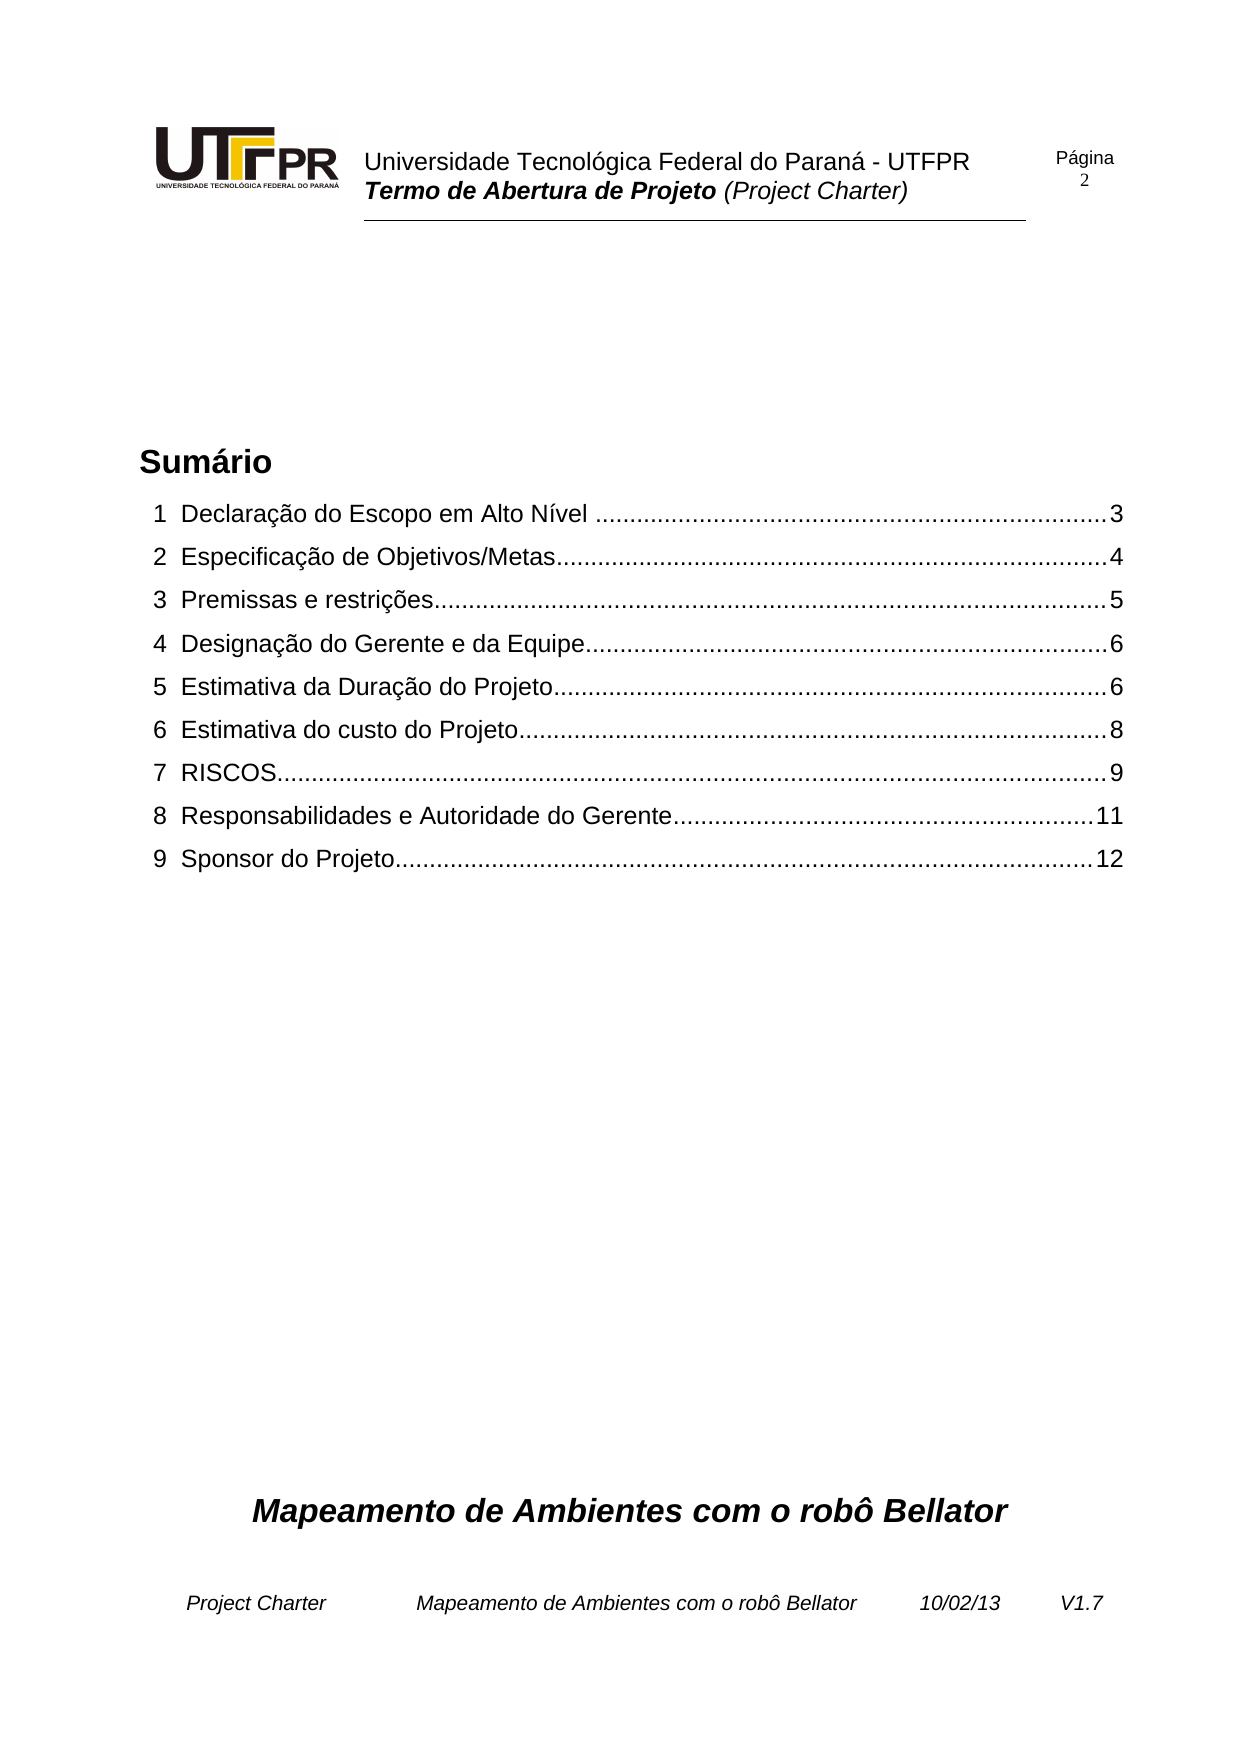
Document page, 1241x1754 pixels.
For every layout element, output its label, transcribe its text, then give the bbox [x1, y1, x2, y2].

text 8 Responsabilidades e Autoridade do Gerente 11 [139, 801, 1123, 830]
text 3 Premissas e restrições 5 [139, 586, 1123, 614]
text Sumário [139, 442, 1123, 480]
text Mapeamento de Ambientes com o robô Bellator [138, 1491, 1123, 1529]
text 7 RISCOS 9 [139, 758, 1123, 787]
text 6 Estimativa do custo do Projeto 8 [139, 715, 1123, 744]
text 5 Estimativa da Duração do Projeto 6 [139, 672, 1123, 701]
text 1 Declaração do Escopo em Alto Nível 3 [139, 499, 1123, 528]
text 4 Designação do Gerente e da Equipe 6 [139, 629, 1123, 657]
text 9 Sponsor do Projeto 12 [139, 844, 1123, 873]
text 2 Especificação de Objetivos/Metas 4 [139, 542, 1123, 571]
picture [155, 127, 339, 189]
